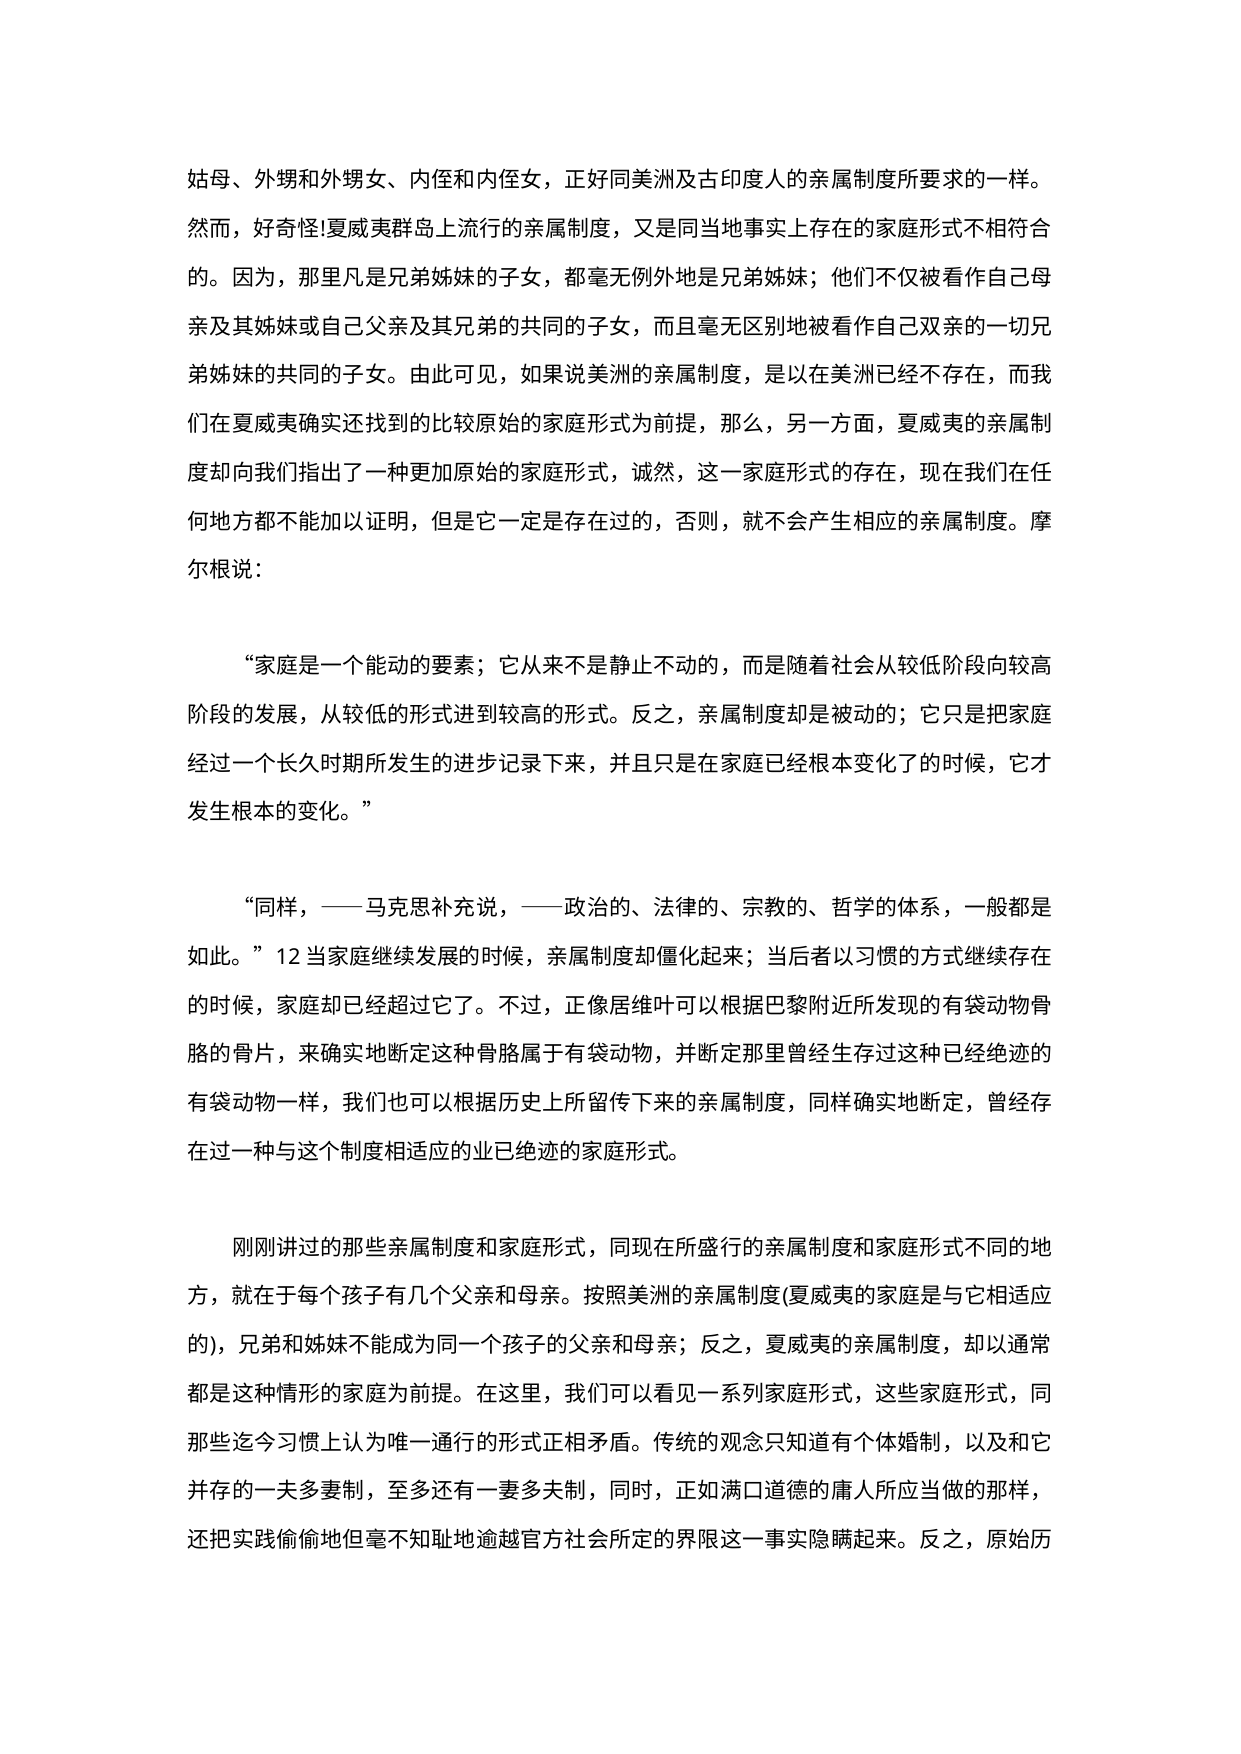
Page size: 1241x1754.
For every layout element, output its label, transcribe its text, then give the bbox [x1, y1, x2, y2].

text 姑母、外甥和外甥女、内侄和内侄女，正好同美洲及古印度人的亲属制度所要求的一样。然而，好奇怪!夏威夷群岛上流行的亲属制度，又是同当地事实上存在的家庭形式不相符合的。因为，那里凡是兄弟姊妹的子女，都毫无例外地是兄弟姊妹；他们不仅被看作自己母亲及其姊妹或自己父亲及其兄弟的共同的子女，而且毫无区别地被看作自己双亲的一切兄弟姊妹的共同的子女。由此可见，如果说美洲的亲属制度，是以在美洲已经不存在，而我们在夏威夷确实还找到的比较原始的家庭形式为前提，那么，另一方面，夏威夷的亲属制度却向我们指出了一种更加原始的家庭形式，诚然，这一家庭形式的存在，现在我们在任何地方都不能加以证明，但是它一定是存在过的，否则，就不会产生相应的亲属制度。摩尔根说： [187, 162, 1053, 584]
text “同样，——马克思补充说，——政治的、法律的、宗教的、哲学的体系，一般都是如此。”12当家庭继续发展的时候，亲属制度却僵化起来；当后者以习惯的方式继续存在的时候，家庭却已经超过它了。不过，正像居维叶可以根据巴黎附近所发现的有袋动物骨胳的骨片，来确实地断定这种骨胳属于有袋动物，并断定那里曾经生存过这种已经绝迹的有袋动物一样，我们也可以根据历史上所留传下来的亲属制度，同样确实地断定，曾经存在过一种与这个制度相适应的业已绝迹的家庭形式。 [187, 890, 1053, 1166]
text “家庭是一个能动的要素；它从来不是静止不动的，而是随着社会从较低阶段向较高阶段的发展，从较低的形式进到较高的形式。反之，亲属制度却是被动的；它只是把家庭经过一个长久时期所发生的进步记录下来，并且只是在家庭已经根本变化了的时候，它才发生根本的变化。” [187, 648, 1053, 826]
text 刚刚讲过的那些亲属制度和家庭形式，同现在所盛行的亲属制度和家庭形式不同的地方，就在于每个孩子有几个父亲和母亲。按照美洲的亲属制度(夏威夷的家庭是与它相适应的)，兄弟和姊妹不能成为同一个孩子的父亲和母亲；反之，夏威夷的亲属制度，却以通常都是这种情形的家庭为前提。在这里，我们可以看见一系列家庭形式，这些家庭形式，同那些迄今习惯上认为唯一通行的形式正相矛盾。传统的观念只知道有个体婚制，以及和它并存的一夫多妻制，至多还有一妻多夫制，同时，正如满口道德的庸人所应当做的那样，还把实践偷偷地但毫不知耻地逾越官方社会所定的界限这一事实隐瞒起来。反之，原始历 [187, 1229, 1053, 1554]
